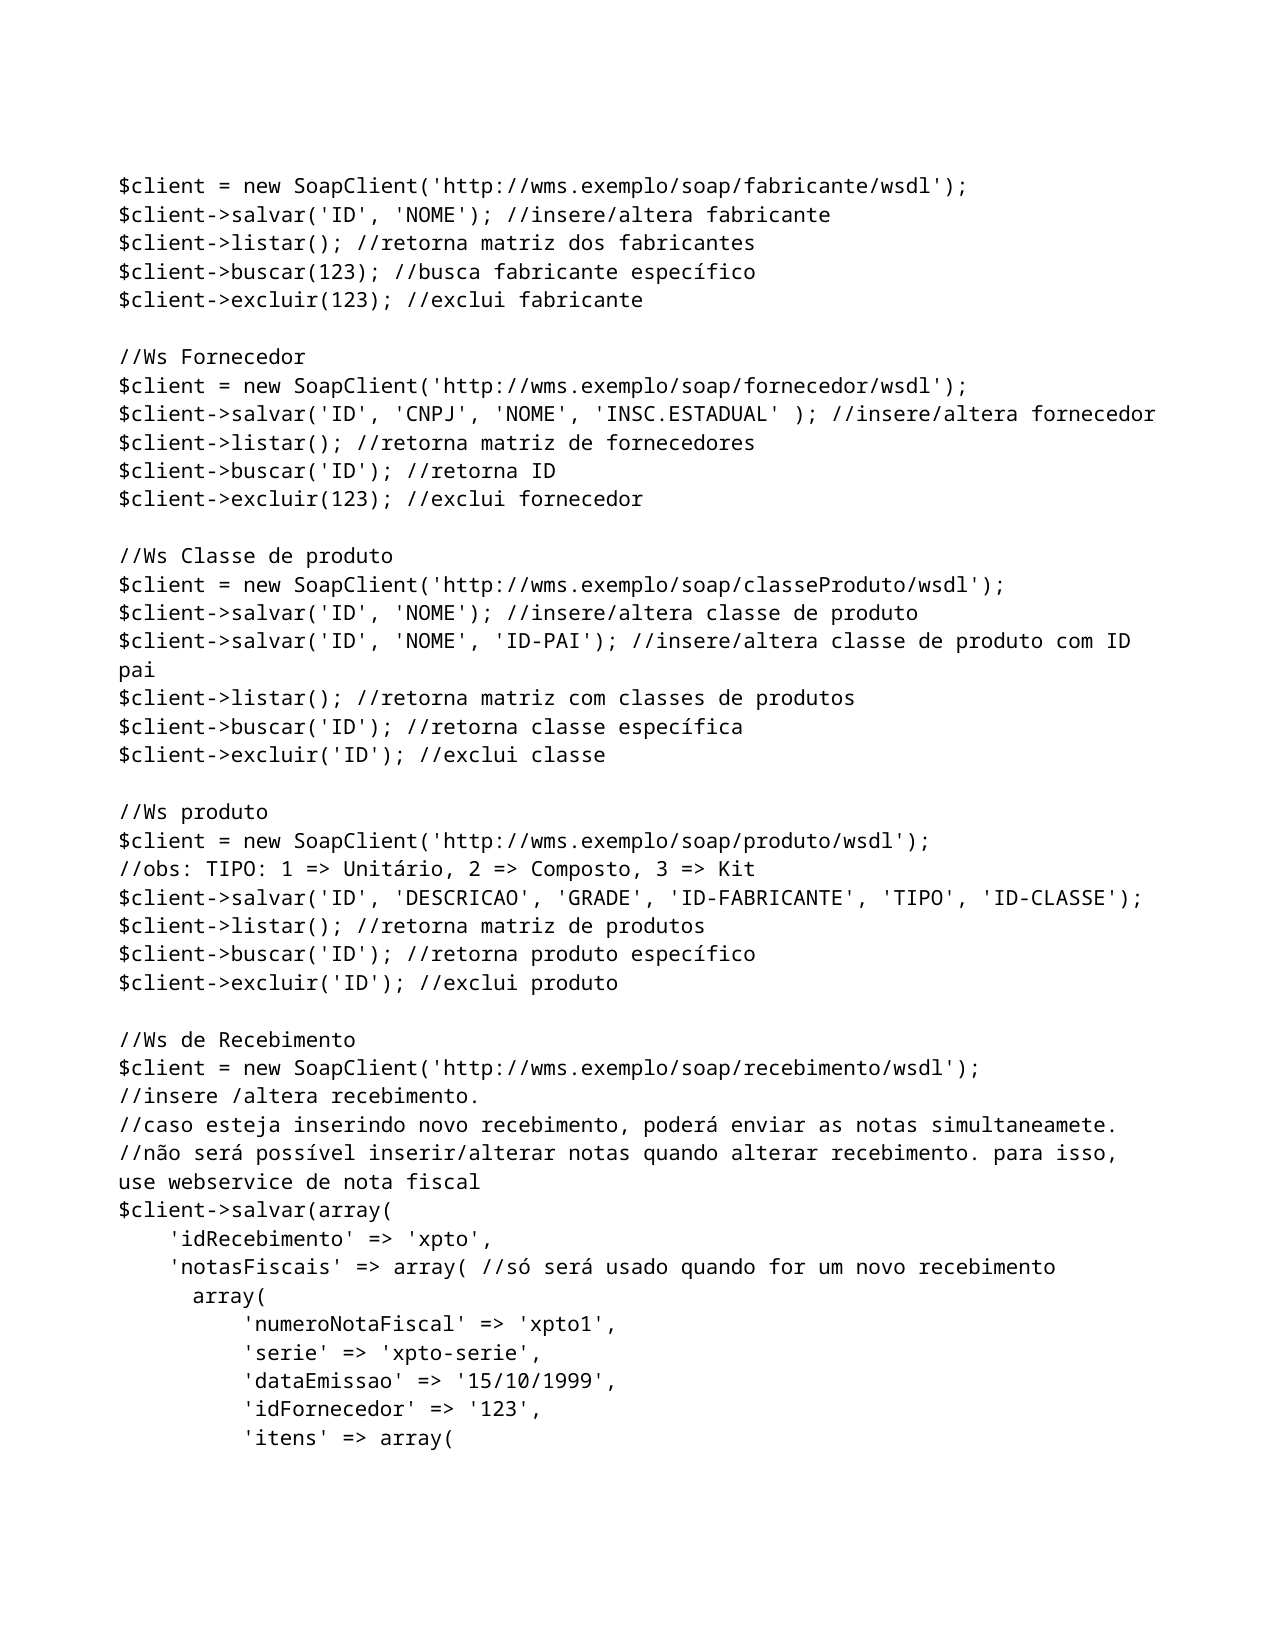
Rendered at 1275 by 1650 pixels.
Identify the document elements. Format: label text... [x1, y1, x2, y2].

text $client->listar(); //retorna matriz com classes de produtos [118, 683, 1157, 712]
text $client->excluir(123); //exclui fornecedor [118, 484, 1157, 513]
text $client->buscar('ID'); //retorna classe específica [118, 712, 1157, 740]
text //obs: TIPO: 1 => Unitário, 2 => Composto, 3 => Kit [118, 854, 1157, 883]
text //Ws produto [118, 797, 1157, 826]
text //caso esteja inserindo novo recebimento, poderá enviar as notas simultaneamete. [118, 1110, 1157, 1138]
text //insere /altera recebimento. [118, 1082, 1157, 1110]
text $client = new SoapClient('http://wms.exemplo/soap/fabricante/wsdl'); [118, 172, 1157, 200]
text 'notasFiscais' => array( //só será usado quando for um novo recebimento [118, 1252, 1157, 1281]
text $client->salvar(array( [118, 1195, 1157, 1224]
text 'serie' => 'xpto-serie', [118, 1338, 1157, 1366]
text $client->buscar(123); //busca fabricante específico [118, 257, 1157, 285]
text $client->salvar('ID', 'DESCRICAO', 'GRADE', 'ID-FABRICANTE', 'TIPO', 'ID-CLASSE'); [118, 883, 1157, 911]
text $client->salvar('ID', 'NOME', 'ID-PAI'); //insere/altera classe de produto com ID pai [118, 627, 1157, 683]
text 'idFornecedor' => '123', [118, 1394, 1157, 1423]
text $client = new SoapClient('http://wms.exemplo/soap/classeProduto/wsdl'); [118, 570, 1157, 598]
text $client->listar(); //retorna matriz dos fabricantes [118, 228, 1157, 257]
text $client->excluir('ID'); //exclui produto [118, 968, 1157, 996]
text $client->excluir(123); //exclui fabricante [118, 285, 1157, 314]
text $client->buscar('ID'); //retorna produto específico [118, 939, 1157, 968]
text array( [118, 1281, 1157, 1309]
text //Ws de Recebimento [118, 1025, 1157, 1053]
text 'numeroNotaFiscal' => 'xpto1', [118, 1309, 1157, 1338]
text $client->listar(); //retorna matriz de produtos [118, 911, 1157, 939]
text 'idRecebimento' => 'xpto', [118, 1224, 1157, 1252]
text $client = new SoapClient('http://wms.exemplo/soap/produto/wsdl'); [118, 826, 1157, 854]
text 'itens' => array( [118, 1423, 1157, 1451]
text //não será possível inserir/alterar notas quando alterar recebimento. para isso, use webservice de nota fiscal [118, 1138, 1157, 1195]
text $client = new SoapClient('http://wms.exemplo/soap/fornecedor/wsdl'); [118, 371, 1157, 399]
text //Ws Classe de produto [118, 541, 1157, 570]
text $client = new SoapClient('http://wms.exemplo/soap/recebimento/wsdl'); [118, 1053, 1157, 1082]
text $client->listar(); //retorna matriz de fornecedores [118, 428, 1157, 456]
text $client->salvar('ID', 'CNPJ', 'NOME', 'INSC.ESTADUAL' ); //insere/altera fornecedor [118, 399, 1157, 428]
text 'dataEmissao' => '15/10/1999', [118, 1366, 1157, 1394]
text //Ws Fornecedor [118, 342, 1157, 371]
text $client->excluir('ID'); //exclui classe [118, 740, 1157, 769]
text $client->buscar('ID'); //retorna ID [118, 456, 1157, 484]
text $client->salvar('ID', 'NOME'); //insere/altera classe de produto [118, 598, 1157, 627]
text $client->salvar('ID', 'NOME'); //insere/altera fabricante [118, 200, 1157, 228]
